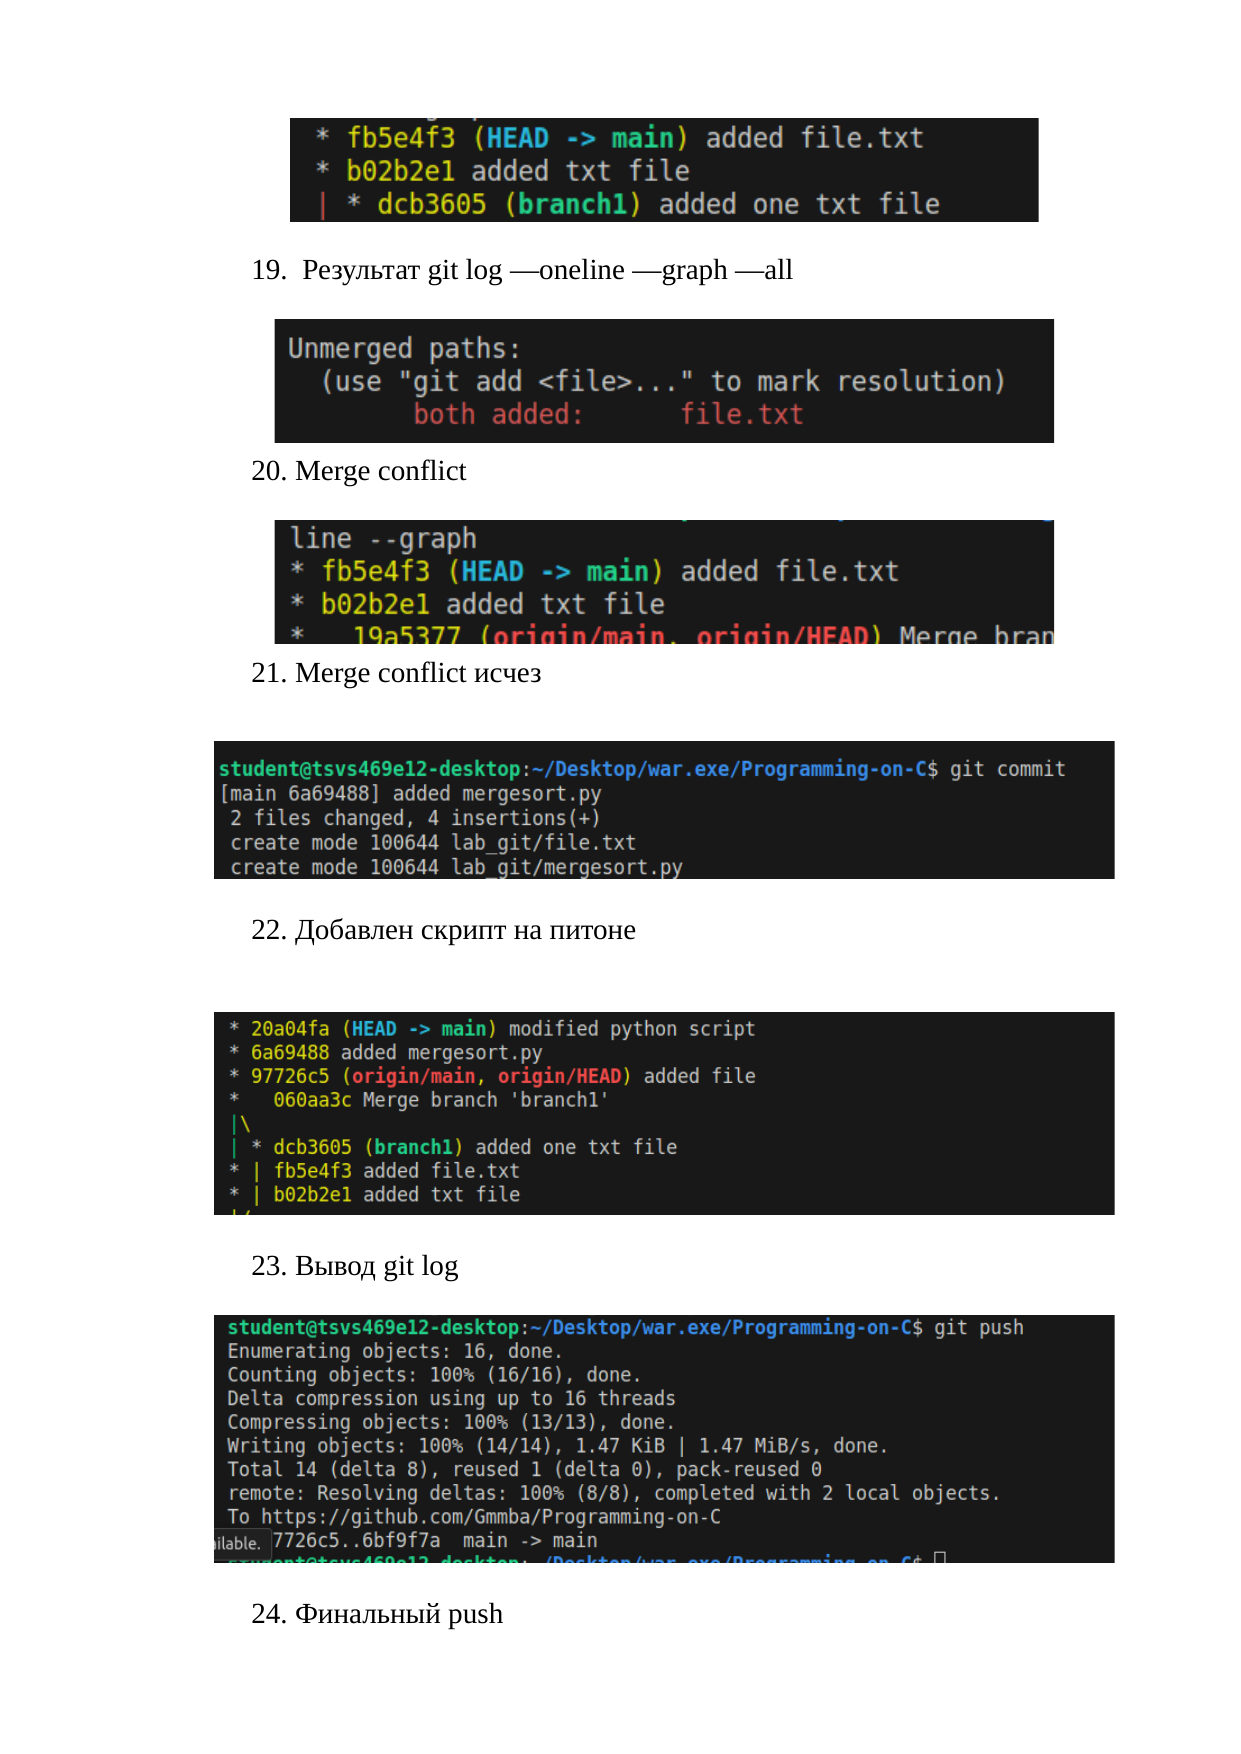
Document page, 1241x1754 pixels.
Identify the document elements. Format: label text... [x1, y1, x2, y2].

text 20. Merge conflict [251, 453, 1152, 487]
picture [214, 741, 1115, 879]
text 22. Добавлен скрипт на питоне [251, 912, 1152, 946]
picture [214, 1315, 1115, 1563]
text 23. Вывод git log [251, 1248, 1152, 1281]
picture [214, 1012, 1115, 1215]
text 21. Merge conflict исчез [251, 655, 1152, 688]
text 24. Финальный push [251, 1596, 1152, 1630]
text 19. Результат git log —oneline —graph —all [251, 252, 1152, 286]
picture [274, 319, 1055, 443]
picture [290, 118, 1039, 222]
picture [274, 520, 1055, 644]
